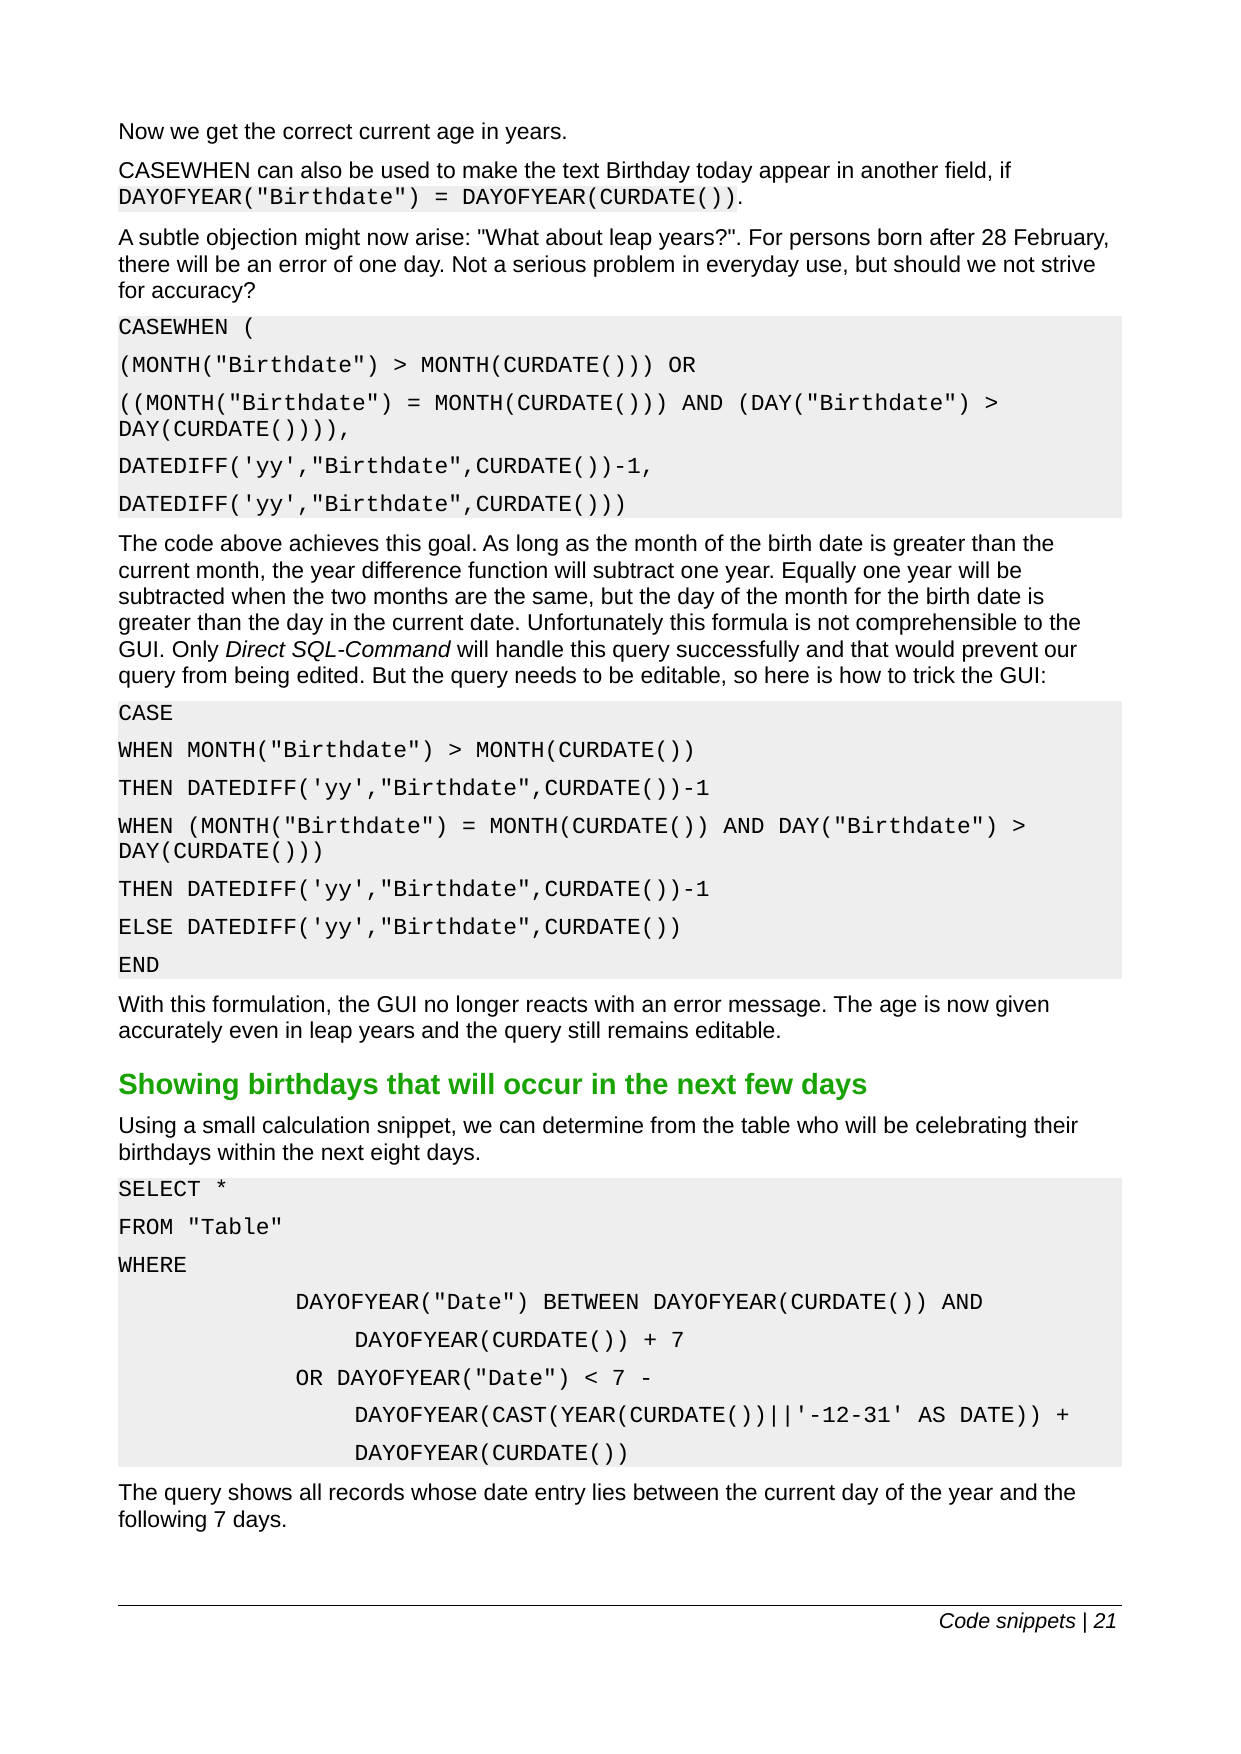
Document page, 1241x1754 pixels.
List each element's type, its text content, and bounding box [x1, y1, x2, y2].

text WHERE [118, 1253, 1122, 1279]
text ((MONTH("Birthdate") = MONTH(CURDATE())) AND (DAY("Birthdate") > DAY(CURDATE()))), [118, 391, 1122, 443]
text CASE [118, 701, 1122, 727]
text THEN DATEDIFF('yy',"Birthdate",CURDATE())-1 [118, 776, 1122, 802]
text DATEDIFF('yy',"Birthdate",CURDATE())-1, [118, 455, 1122, 481]
text DATEDIFF('yy',"Birthdate",CURDATE())) [118, 492, 1122, 518]
text CASEWHEN ( [118, 316, 1122, 342]
text WHEN (MONTH("Birthdate") = MONTH(CURDATE()) AND DAY("Birthdate") > DAY(CURDATE())) [118, 814, 1122, 866]
text DAYOFYEAR("Date") BETWEEN DAYOFYEAR(CURDATE()) AND [118, 1291, 1122, 1317]
text (MONTH("Birthdate") > MONTH(CURDATE())) OR [118, 353, 1122, 379]
text ELSE DATEDIFF('yy',"Birthdate",CURDATE()) [118, 915, 1122, 941]
text WHEN MONTH("Birthdate") > MONTH(CURDATE()) [118, 738, 1122, 764]
text CASEWHEN can also be used to make the text Birthday today appear in another field, if DAYOFYEAR("Birthdate") = DAYOFYEAR(CURDATE()). [118, 157, 1122, 212]
text The code above achieves this goal. As long as the month of the birth date is greater than the current month, the year difference function will subtract one year. Equally one year will be subtracted when the two months are the same, but the day of the month for the birth date is greater than the day in the current date. Unfortunately this formula is not comprehensible to the GUI. Only Direct SQL-Command will handle this query successfully and that would prevent our query from being edited. But the query needs to be editable, so here is how to trick the GUI: [118, 530, 1122, 688]
text The query shows all records whose date entry lies between the current day of the year and the following 7 days. [118, 1479, 1122, 1532]
text DAYOFYEAR(CURDATE()) + 7 [118, 1328, 1122, 1354]
text SELECT * [118, 1178, 1122, 1203]
text A subtle objection might now arise: "What about leap years?". For persons born after 28 February, there will be an error of one day. Not a serious problem in everyday use, but should we not strive for accuracy? [118, 224, 1122, 303]
text END [118, 953, 1122, 979]
text Using a small calculation snippet, we can determine from the table who will be celebrating their birthdays within the next eight days. [118, 1112, 1122, 1165]
text OR DAYOFYEAR("Date") < 7 - [118, 1366, 1122, 1392]
text DAYOFYEAR(CURDATE()) [118, 1442, 1122, 1467]
text With this formulation, the GUI no longer reacts with an error message. The age is now given accurately even in leap years and the query still remains editable. [118, 991, 1122, 1043]
text DAYOFYEAR(CAST(YEAR(CURDATE())||'-12-31' AS DATE)) + [118, 1404, 1122, 1430]
text FROM "Table" [118, 1215, 1122, 1241]
text THEN DATEDIFF('yy',"Birthdate",CURDATE())-1 [118, 878, 1122, 903]
subtitle Showing birthdays that will occur in the next few days [118, 1067, 1122, 1101]
text Now we get the correct current age in years. [118, 118, 1122, 144]
